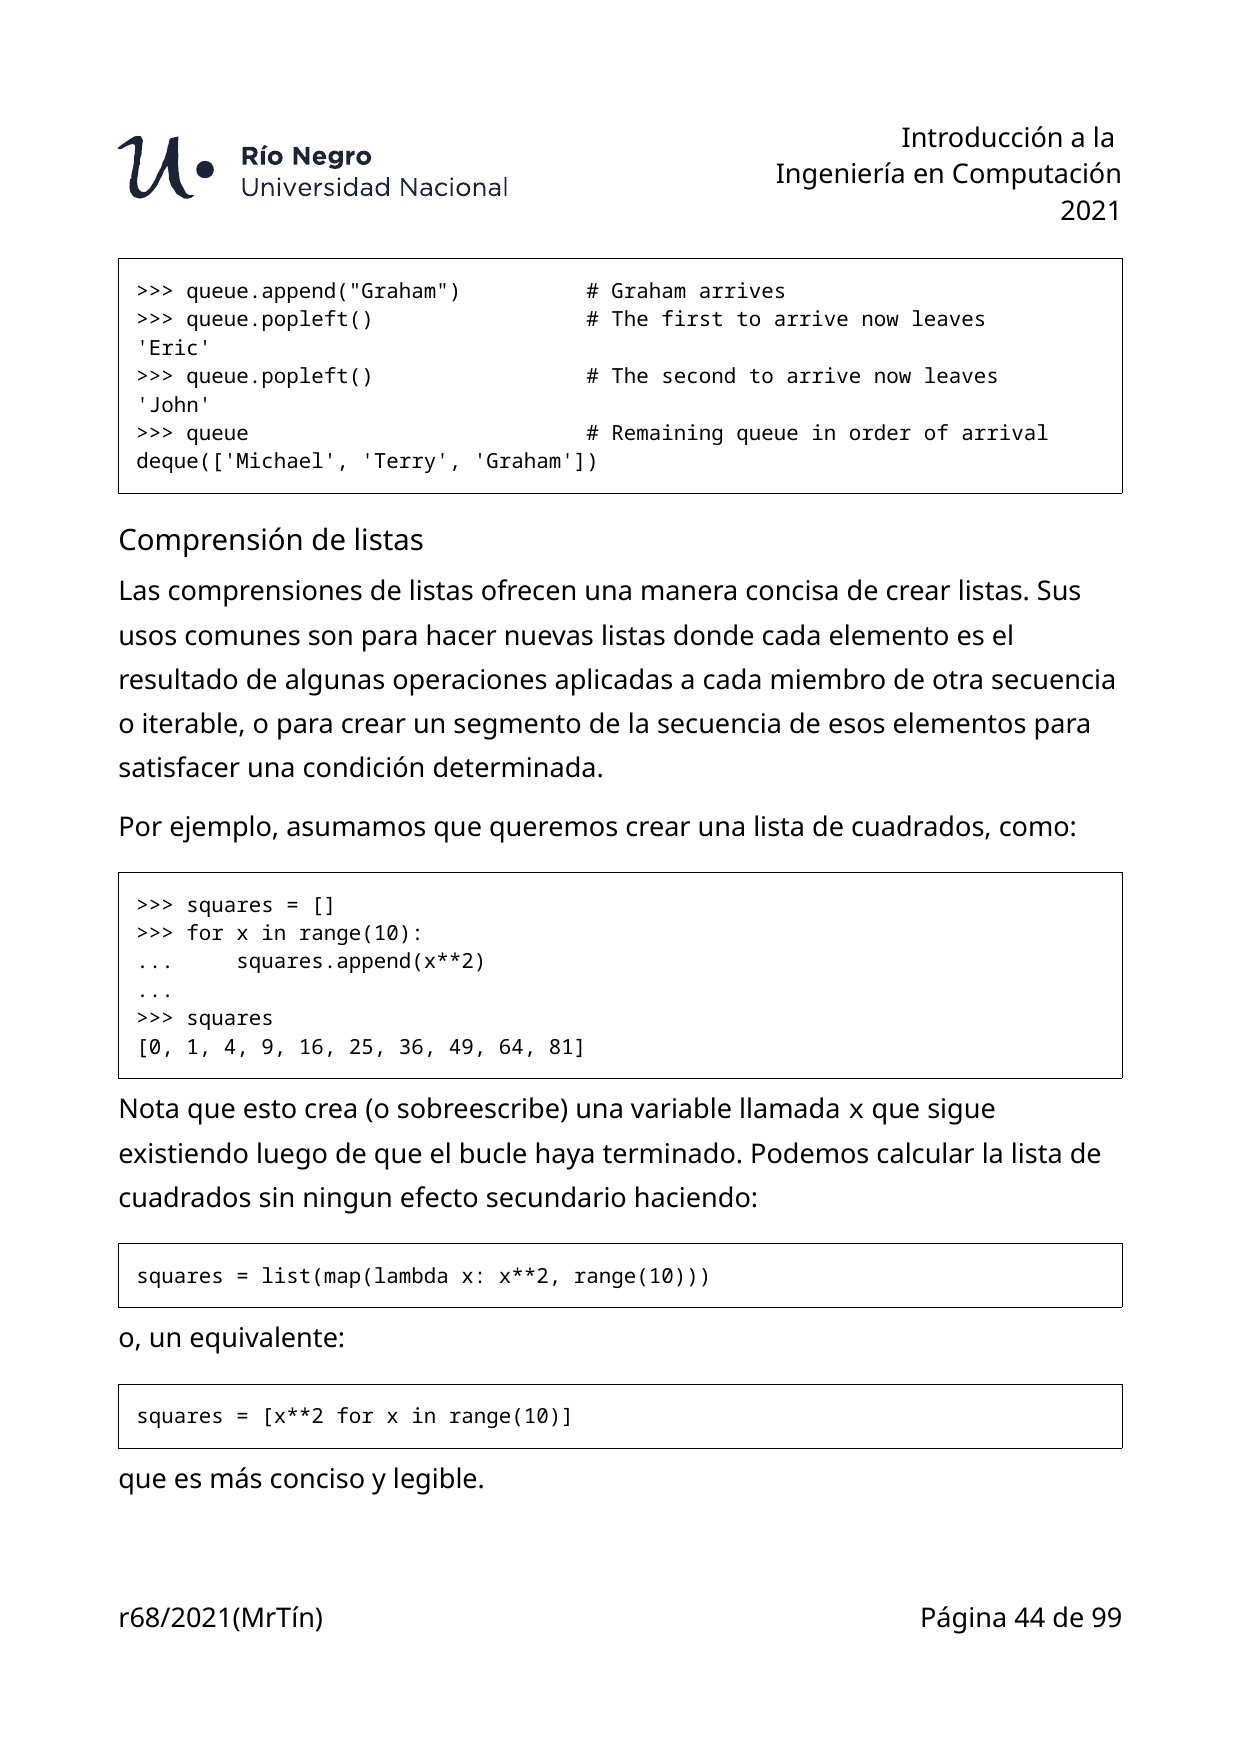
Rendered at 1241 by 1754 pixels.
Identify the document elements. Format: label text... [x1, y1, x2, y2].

text >>> squares [119, 986, 1122, 1014]
text ... squares.append(x**2) [119, 929, 1122, 957]
text 'Eric' [119, 315, 1122, 343]
text >>> queue.popleft() # The second to arrive now leaves [119, 343, 1122, 372]
text >>> for x in range(10): [119, 900, 1122, 929]
text >>> squares = [] [119, 873, 1122, 900]
text Las comprensiones de listas ofrecen una manera concisa de crear listas. Sus usos comunes son para hacer nuevas listas donde cada elemento es el resultado de algunas operaciones aplicadas a cada miembro de otra secuencia o iterable, o para crear un segmento de la secuencia de esos elementos para satisfacer una condición determinada. [118, 572, 1122, 785]
text 'John' [119, 372, 1122, 400]
text squares = list(map(lambda x: x**2, range(10))) [119, 1244, 1122, 1307]
text [0, 1, 4, 9, 16, 25, 36, 49, 64, 81] [119, 1014, 1122, 1078]
text Por ejemplo, asumamos que queremos crear una lista de cuadrados, como: [118, 807, 1122, 844]
text deque(['Michael', 'Terry', 'Graham']) [119, 429, 1122, 493]
text o, un equivalente: [118, 1319, 1122, 1356]
subtitle Comprensión de listas [118, 519, 1122, 559]
text >>> queue.append("Graham") # Graham arrives [119, 259, 1122, 287]
text Nota que esto crea (o sobreescribe) una variable llamada x que sigue existiendo luego de que el bucle haya terminado. Podemos calcular la lista de cuadrados sin ningun efecto secundario haciendo: [118, 1090, 1122, 1215]
text >>> queue # Remaining queue in order of arrival [119, 400, 1122, 429]
text que es más conciso y legible. [118, 1459, 1122, 1496]
text ... [119, 957, 1122, 986]
text >>> queue.popleft() # The first to arrive now leaves [119, 287, 1122, 315]
text squares = [x**2 for x in range(10)] [119, 1385, 1122, 1448]
